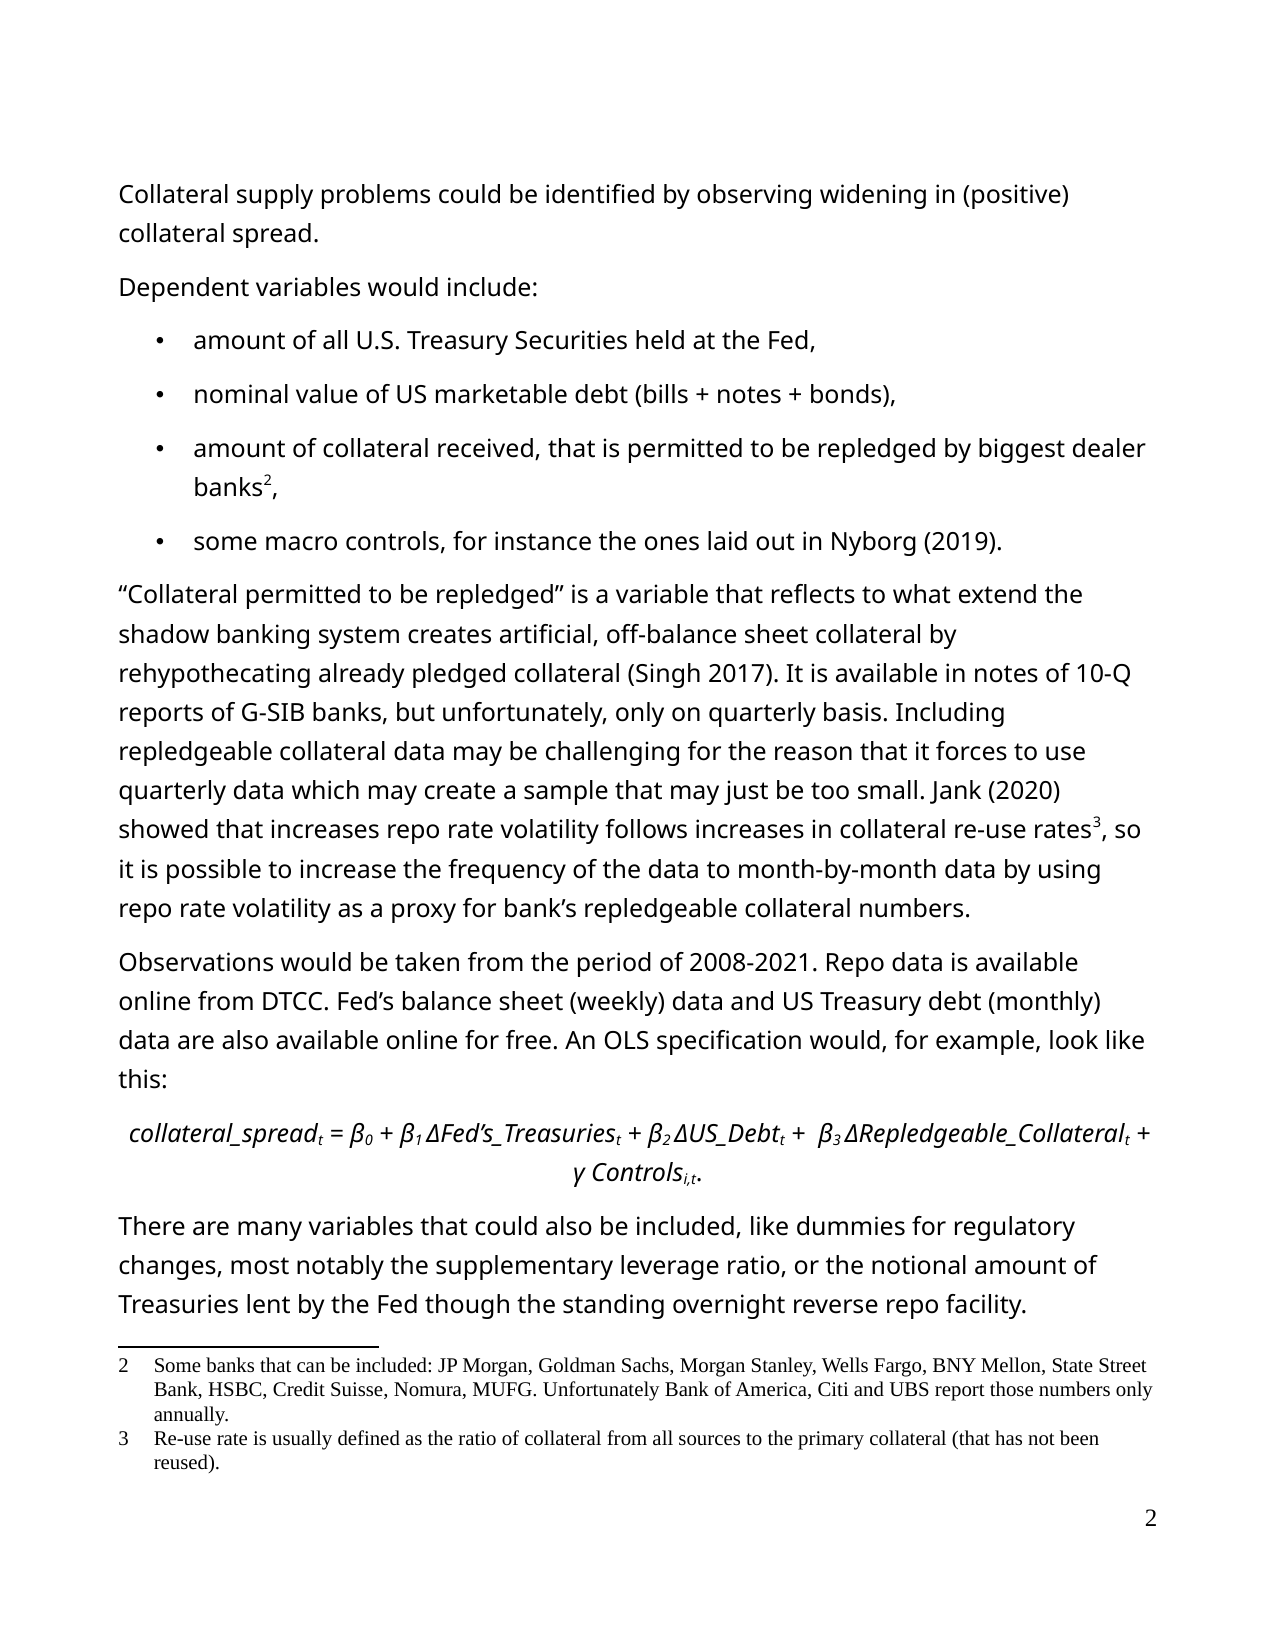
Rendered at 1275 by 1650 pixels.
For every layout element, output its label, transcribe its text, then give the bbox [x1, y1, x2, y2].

text Dependent variables would include: [118, 269, 1157, 303]
text “Collateral permitted to be repledged” is a variable that reflects to what extend the shadow banking system creates artificial, off-balance sheet collateral by rehypothecating already pledged collateral (Singh 2017). It is available in notes of 10-Q reports of G-SIB banks, but unfortunately, only on quarterly basis. Including repledgeable collateral data may be challenging for the reason that it forces to use quarterly data which may create a sample that may just be too small. Jank (2020) showed that increases repo rate volatility follows increases in collateral re-use rates, so it is possible to increase the frequency of the data to month-by-month data by using repo rate volatility as a proxy for bank’s repledgeable collateral numbers. [118, 577, 1157, 924]
list some macro controls, for instance the ones laid out in Nyborg (2019). [156, 523, 1157, 557]
text Collateral supply problems could be identified by observing widening in (positive) collateral spread. [118, 176, 1157, 249]
list amount of collateral received, that is permitted to be repledged by biggest dealer banks, [156, 431, 1157, 504]
list Some banks that can be included: JP Morgan, Goldman Sachs, Morgan Stanley, Wells Fargo, BNY Mellon, State Street Bank, HSBC, Credit Suisse, Nomura, MUFG. Unfortunately Bank of America, Citi and UBS report those numbers only annually. [118, 1353, 1157, 1426]
list amount of all U.S. Treasury Securities held at the Fed, [156, 323, 1157, 357]
text There are many variables that could also be included, like dummies for regulatory changes, most notably the supplementary leverage ratio, or the notional amount of Treasuries lent by the Fed though the standing overnight reverse repo facility. [118, 1208, 1157, 1321]
text Observations would be taken from the period of 2008-2021. Repo data is available online from DTCC. Fed’s balance sheet (weekly) data and US Treasury debt (monthly) data are also available online for free. An OLS specification would, for example, look like this: [118, 944, 1157, 1096]
text collateral_spreadt = β0 + β1 ΔFed’s_Treasuriest + β2 ΔUS_Debtt + β3 ΔRepledgeable_Collateralt + γ Controlsi,t. [118, 1116, 1157, 1189]
text Re-use rate is usually defined as the ratio of collateral from all sources to the primary collateral (that has not been reused). [118, 1426, 1157, 1474]
list nominal value of US marketable debt (bills + notes + bonds), [156, 377, 1157, 411]
